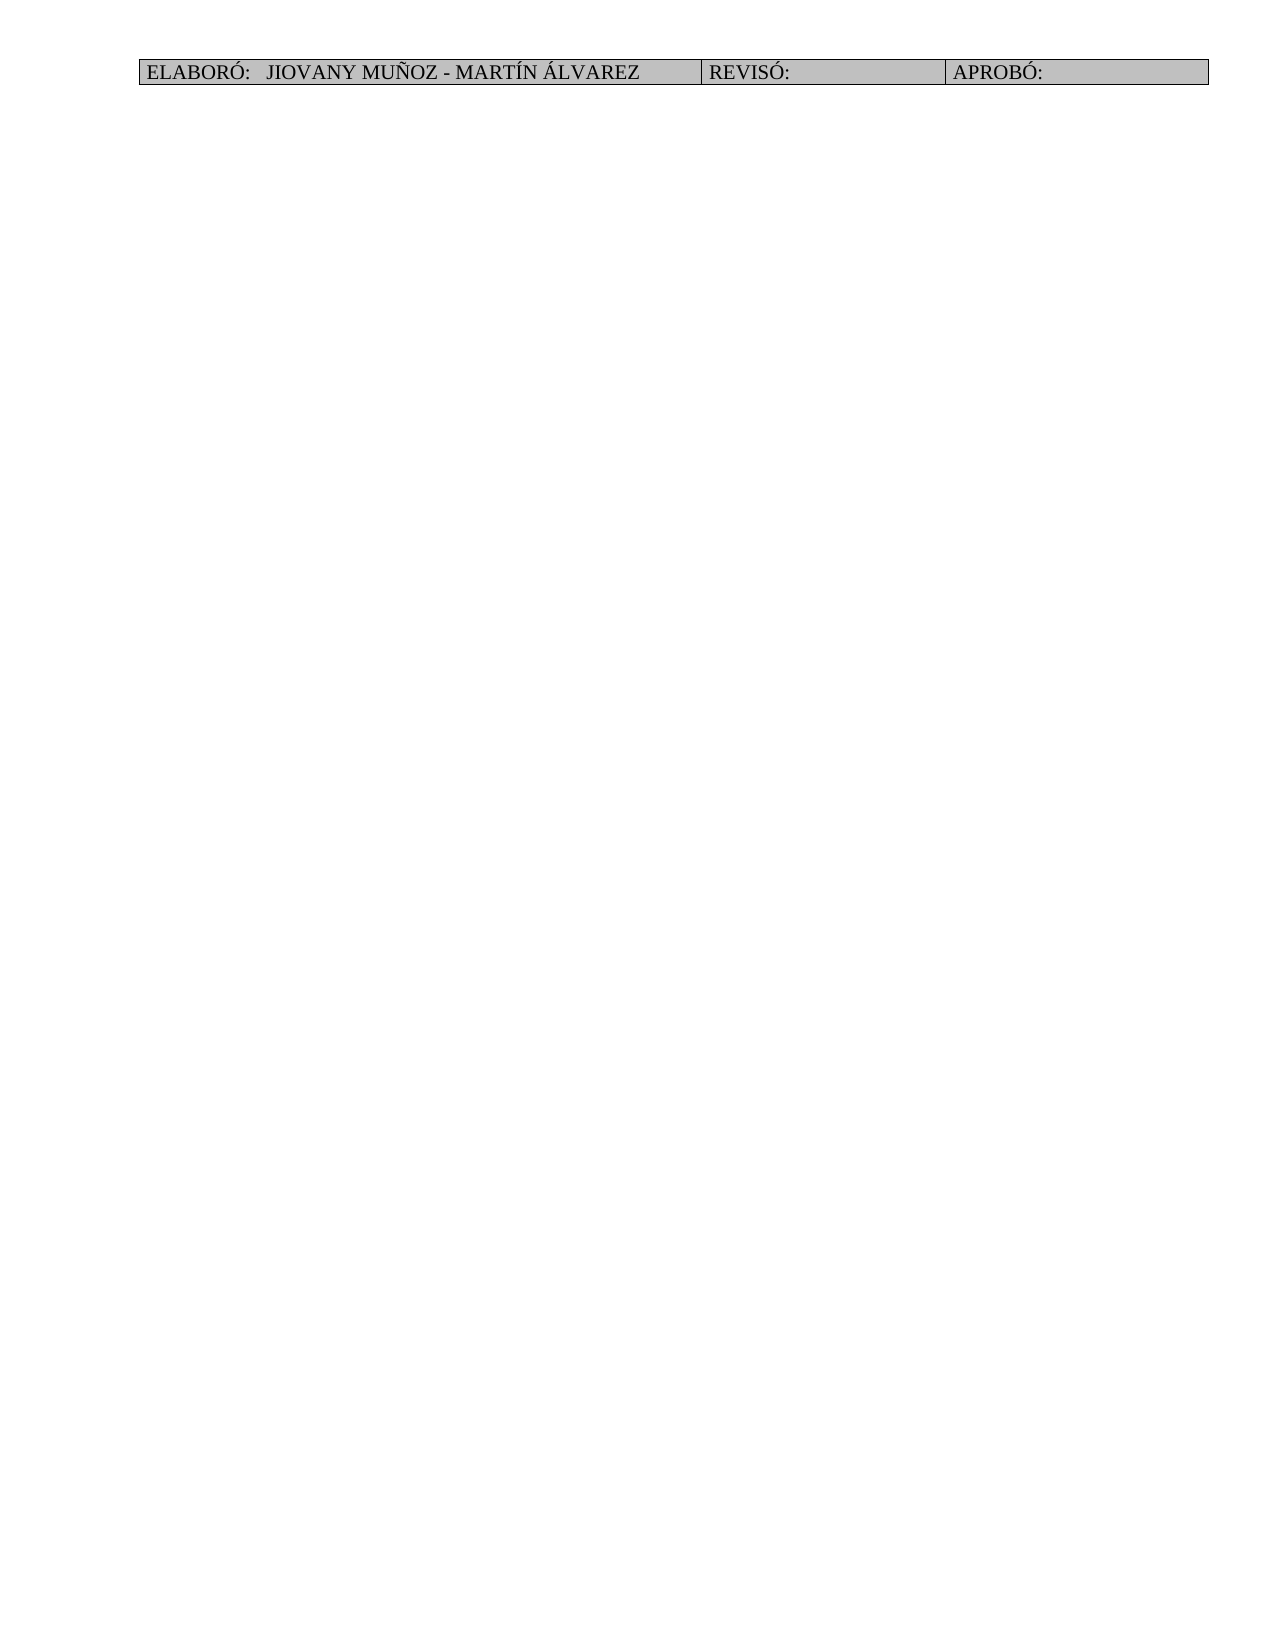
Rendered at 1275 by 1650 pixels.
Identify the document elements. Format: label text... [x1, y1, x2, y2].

table_cell REVISÓ: [702, 60, 945, 84]
table_cell APROBÓ: [946, 60, 1208, 84]
table_cell ELABORÓ: JIOVANY MUÑOZ - MARTÍN ÁLVAREZ [140, 60, 701, 84]
